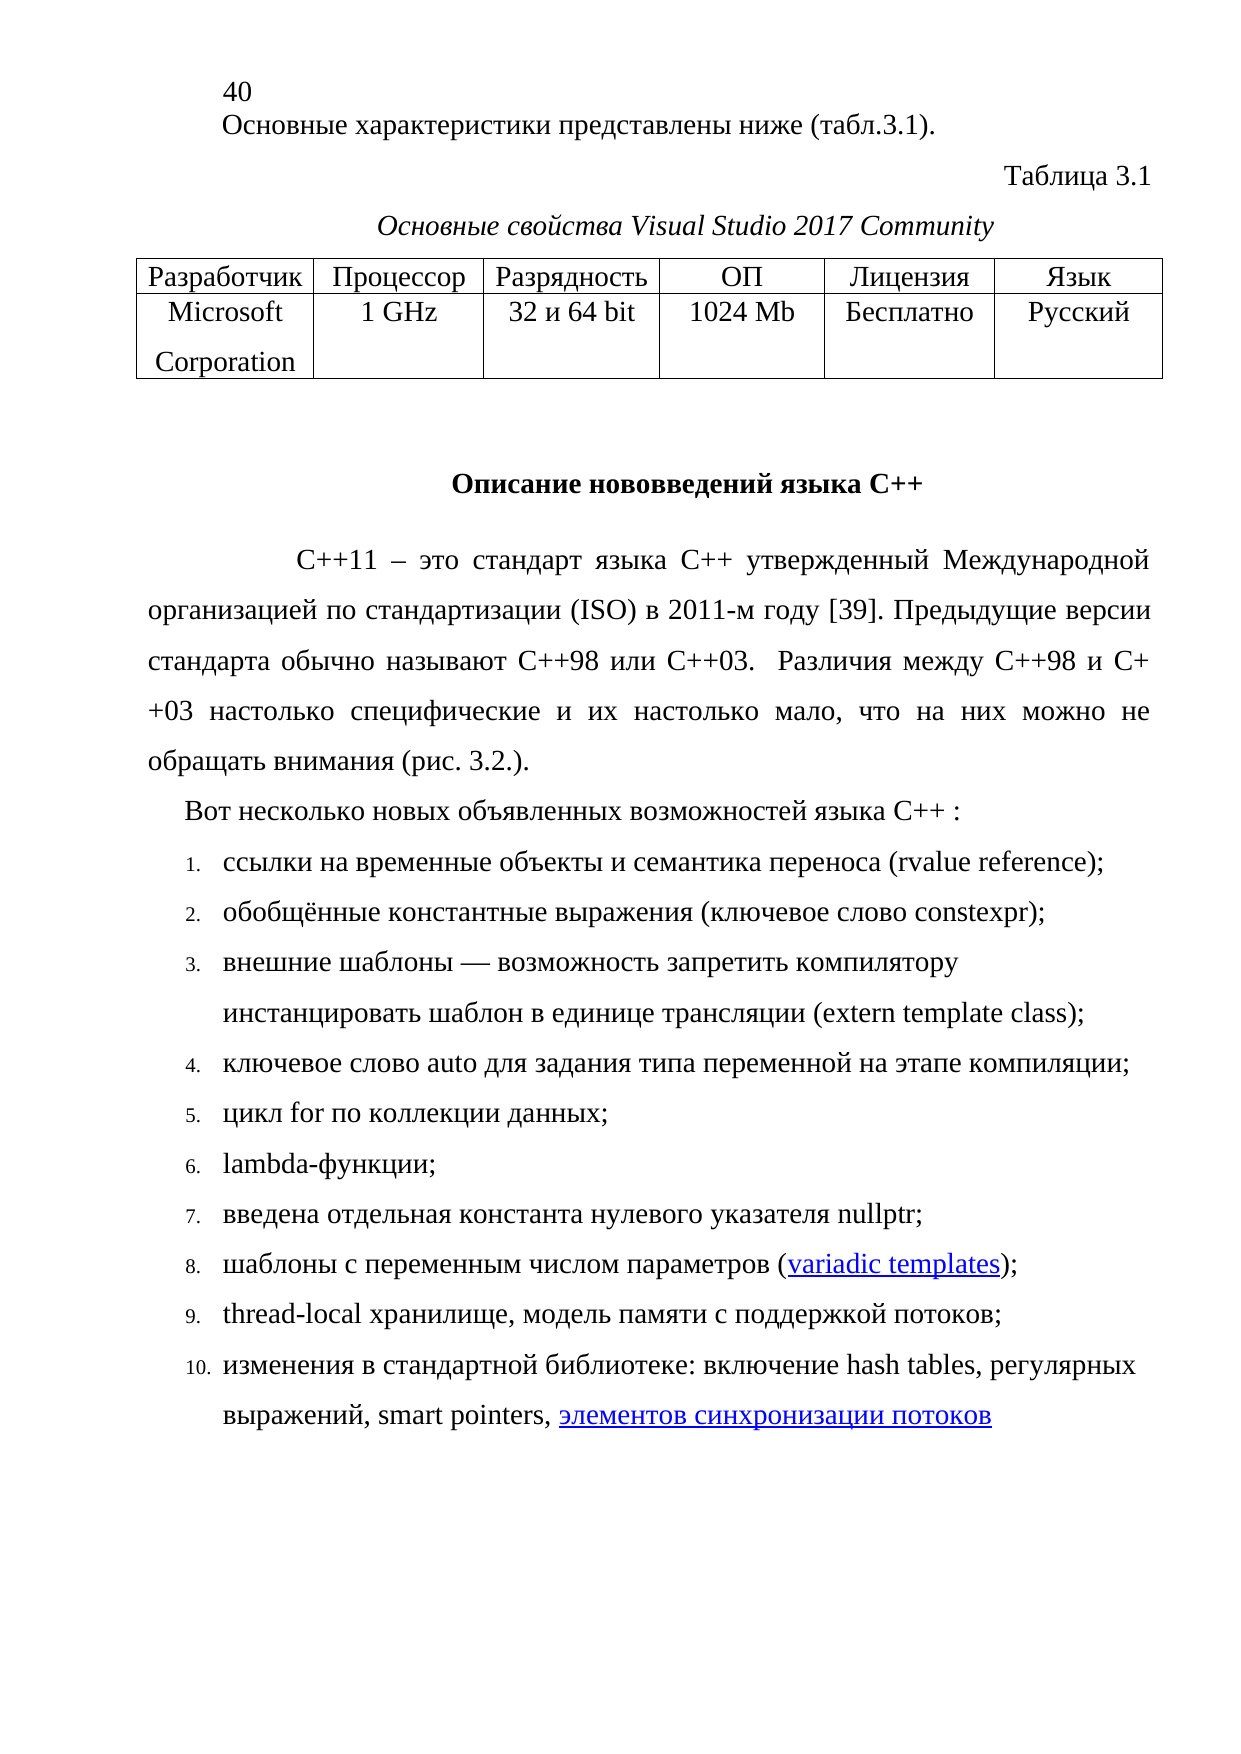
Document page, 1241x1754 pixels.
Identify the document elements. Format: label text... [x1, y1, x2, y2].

list lambda-функции; [185, 1146, 1152, 1179]
text Основные характеристики представлены ниже (табл.3.1). [148, 107, 1152, 141]
table_cell 1024 Mb [660, 294, 824, 378]
list thread-local хранилище, модель памяти с поддержкой потоков; [185, 1297, 1152, 1330]
table_header ОП [660, 259, 824, 293]
table_header Язык [995, 259, 1162, 293]
table_header Разрядность [484, 259, 659, 293]
text Вот несколько новых объявленных возможностей языка С++ : [148, 793, 1152, 827]
text C++11 – это стандарт языка С++ утвержденный Международной организацией по стандартизации (ISO) в 2011-м году [39]. Предыдущие версии стандарта обычно называют C++98 или C++03. Различия между С++98 и С++03 настолько специфические и их настолько мало, что на них можно не обращать внимания (рис. 3.2.). [148, 542, 1152, 777]
list обобщённые константные выражения (ключевое слово constexpr); [185, 894, 1152, 928]
list изменения в стандартной библиотеке: включение hash tables, регулярных выражений, smart pointers, элементов синхронизации потоков [185, 1347, 1152, 1431]
table_cell Бесплатно [825, 294, 994, 378]
table_cell 1 GHz [314, 294, 483, 378]
list цикл for по коллекции данных; [185, 1095, 1152, 1129]
list внешние шаблоны — возможность запретить компилятору инстанцировать шаблон в единице трансляции (extern template class); [185, 944, 1152, 1028]
list введена отдельная константа нулевого указателя nullptr; [185, 1196, 1152, 1229]
table_header Процессор [314, 259, 483, 293]
table_cell 32 и 64 bit [484, 294, 659, 378]
table_header Лицензия [825, 259, 994, 293]
list шаблоны с переменным числом параметров (variadic templates); [185, 1246, 1152, 1280]
table_cell Microsoft Corporation [137, 294, 313, 378]
text Основные свойства Visual Studio 2017 Community [148, 208, 1152, 242]
text Таблица 3.1 [148, 158, 1152, 191]
subtitle Описание нововведений языка С++ [148, 467, 1152, 500]
table_cell Русский [995, 294, 1162, 378]
list ключевое слово auto для задания типа переменной на этапе компиляции; [185, 1045, 1152, 1079]
list ссылки на временные объекты и семантика переноса (rvalue reference); [185, 844, 1152, 877]
table_header Разработчик [137, 259, 313, 293]
